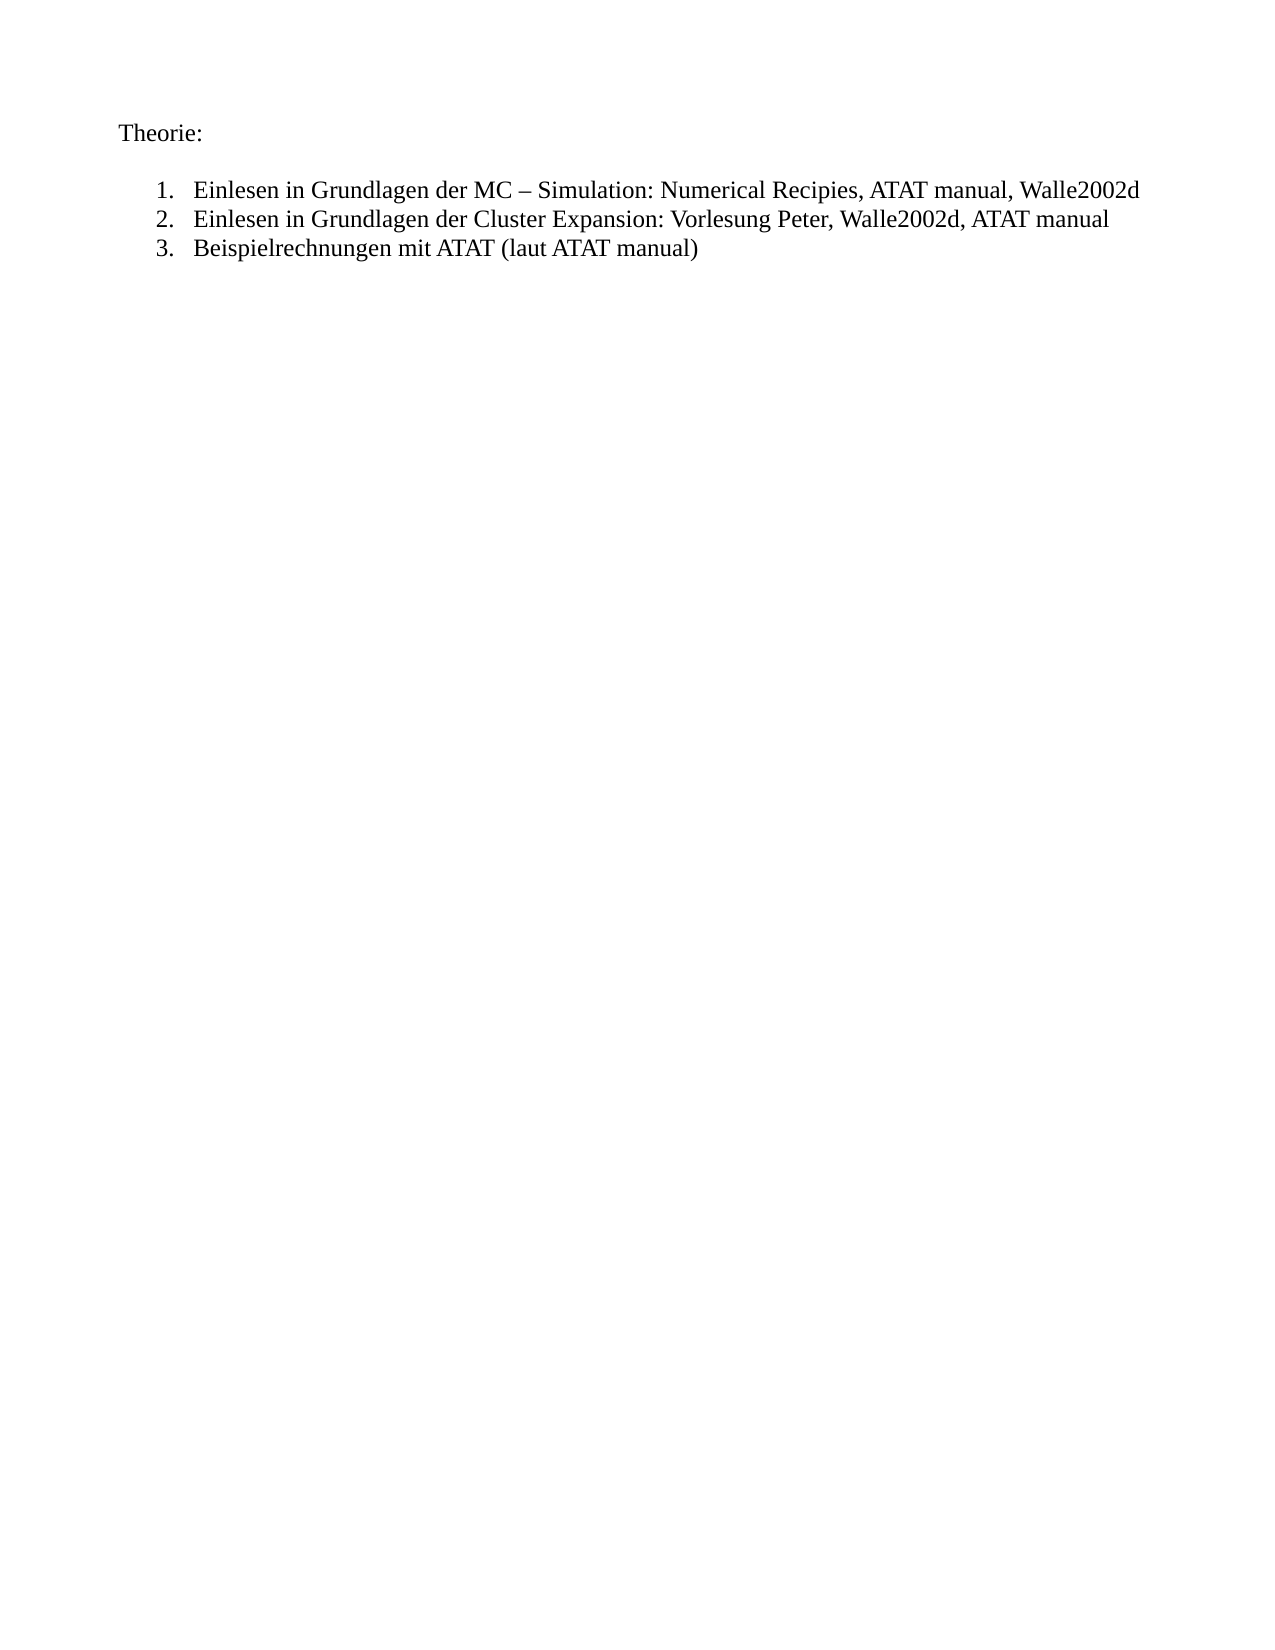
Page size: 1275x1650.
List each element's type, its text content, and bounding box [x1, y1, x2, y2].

list Einlesen in Grundlagen der MC – Simulation: Numerical Recipies, ATAT manual, Walle2002d [156, 176, 1157, 204]
list Beispielrechnungen mit ATAT (laut ATAT manual) [156, 233, 1157, 262]
text Theorie: [118, 118, 1157, 147]
list Einlesen in Grundlagen der Cluster Expansion: Vorlesung Peter, Walle2002d, ATAT manual [156, 204, 1157, 233]
